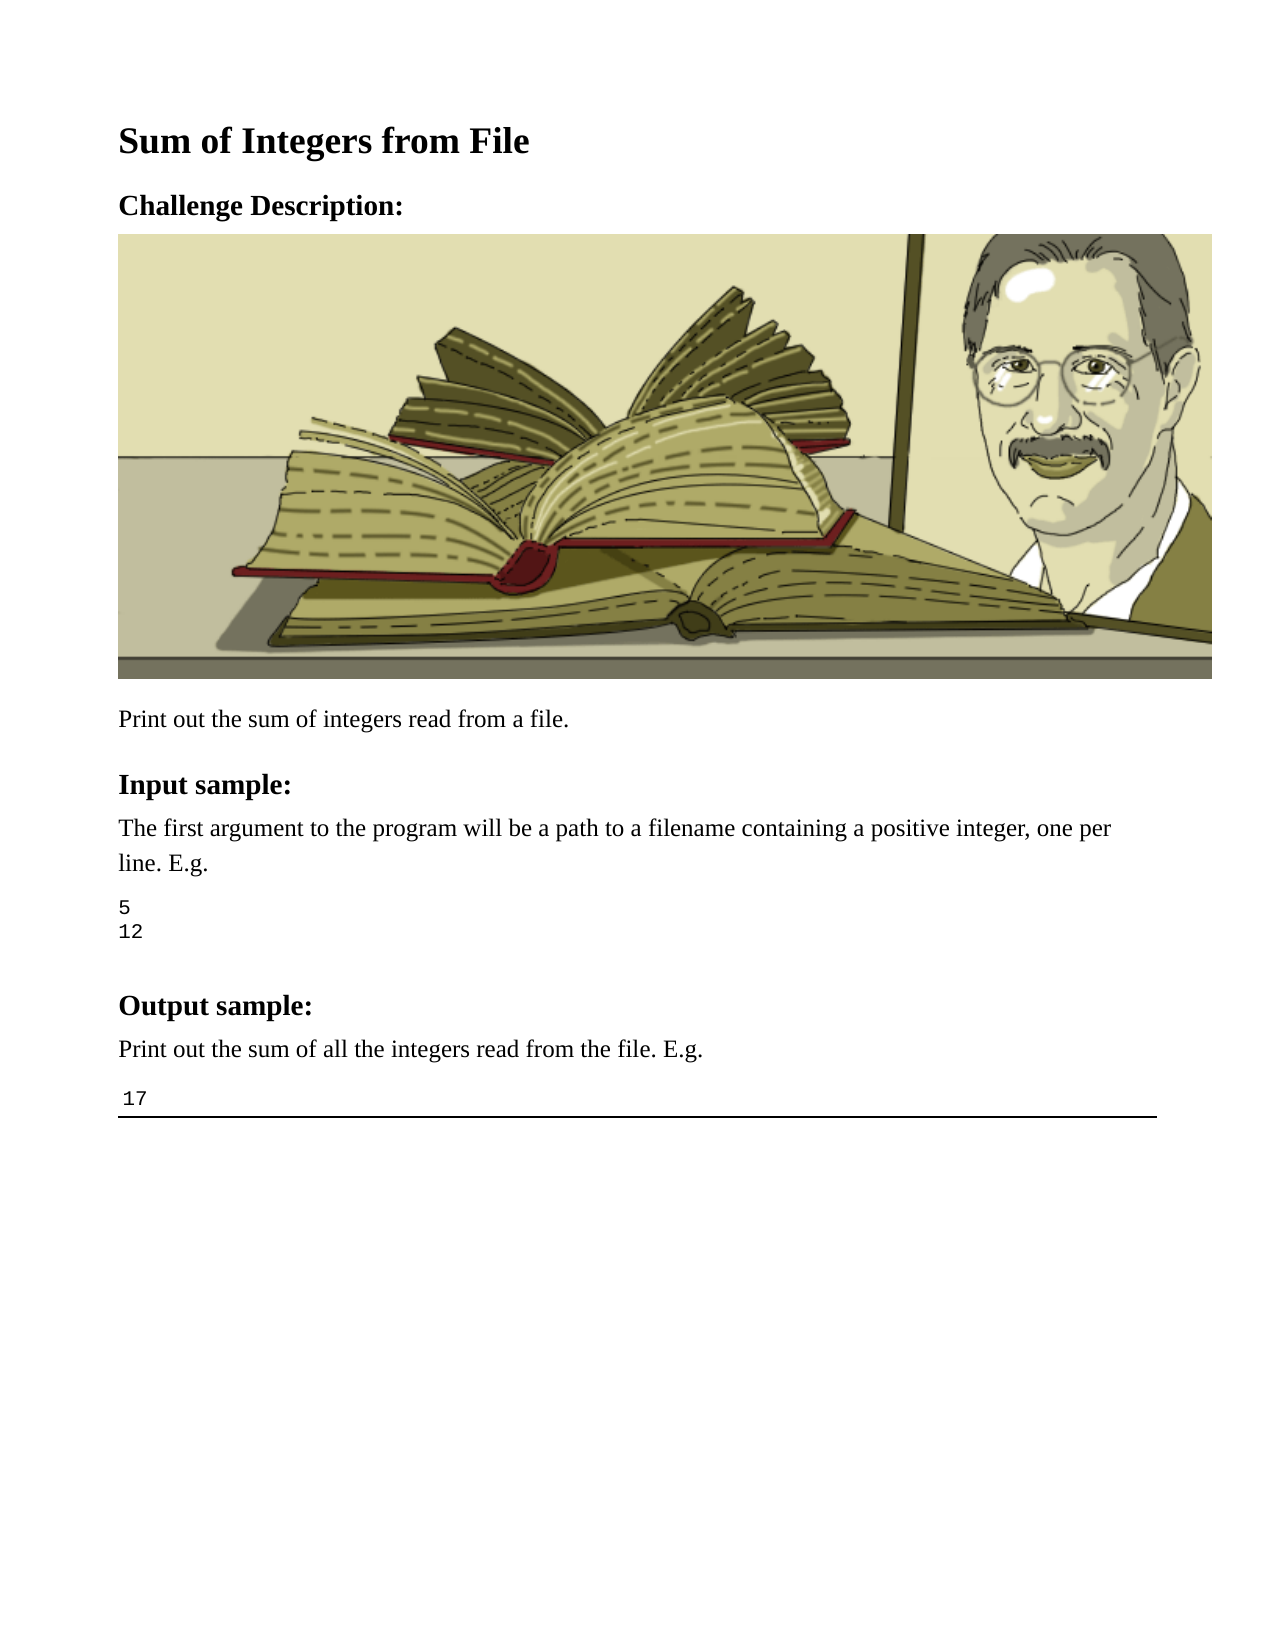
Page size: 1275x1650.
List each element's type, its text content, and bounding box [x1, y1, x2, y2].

text 5 [118, 897, 1157, 921]
subtitle Output sample: [118, 988, 1157, 1022]
text 17 [118, 1083, 1157, 1116]
text Print out the sum of all the integers read from the file. E.g. [118, 1034, 1157, 1063]
text 12 [118, 921, 1157, 944]
subtitle Input sample: [118, 767, 1157, 801]
text The first argument to the program will be a path to a filename containing a positive integer, one per line. E.g. [118, 813, 1157, 877]
text Print out the sum of integers read from a file. [118, 704, 1157, 733]
picture [118, 234, 1212, 679]
subtitle Challenge Description: [118, 188, 1157, 222]
subtitle Sum of Integers from File [118, 118, 1157, 161]
